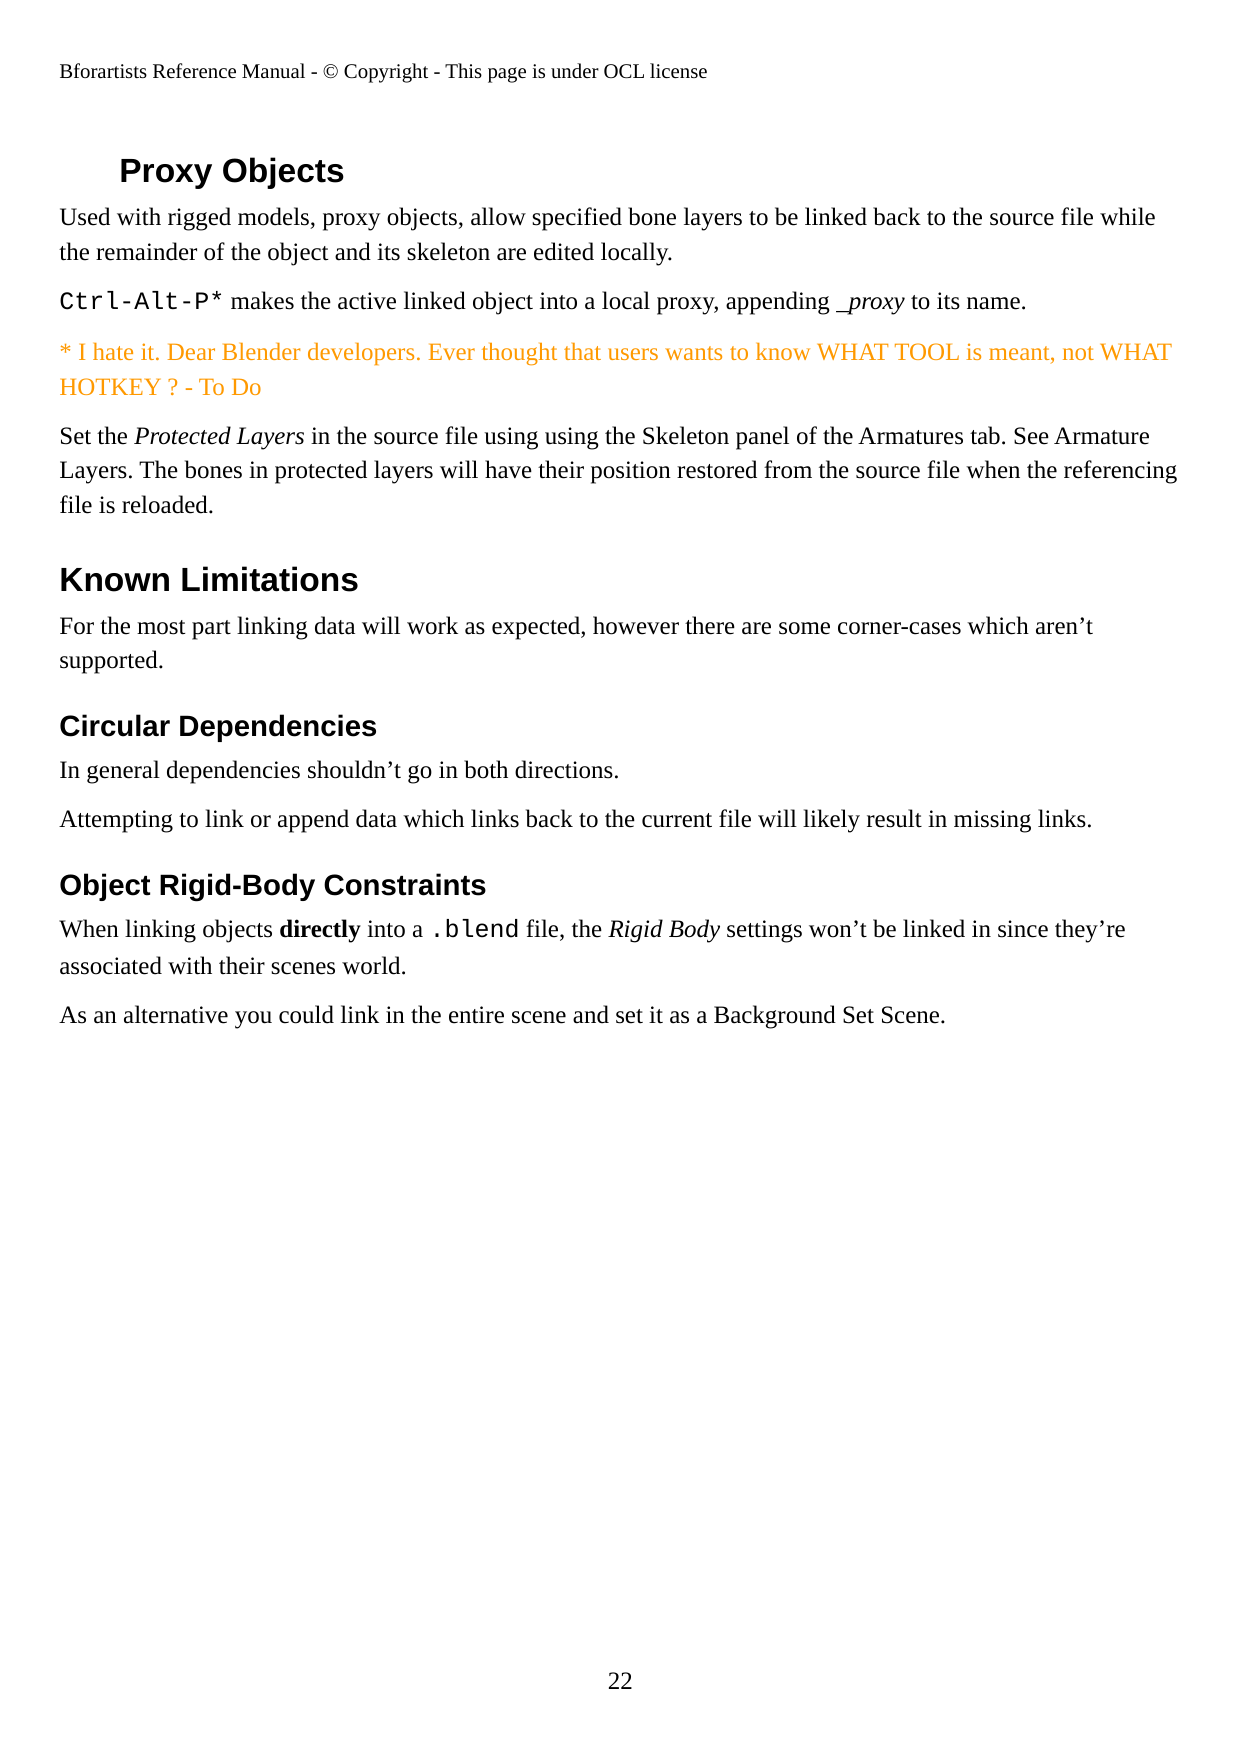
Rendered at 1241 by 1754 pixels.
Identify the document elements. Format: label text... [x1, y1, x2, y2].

subtitle Known Limitations [59, 560, 1181, 598]
text As an alternative you could link in the entire scene and set it as a Background Set Scene. [59, 1000, 1181, 1029]
text Attempting to link or append data which links back to the current file will likely result in missing links. [59, 804, 1181, 833]
subtitle Proxy Objects [59, 113, 1181, 190]
text * I hate it. Dear Blender developers. Ever thought that users wants to know WHAT TOOL is meant, not WHAT HOTKEY ? - To Do [59, 337, 1181, 401]
subtitle Circular Dependencies [59, 709, 1181, 743]
text For the most part linking data will work as expected, however there are some corner-cases which aren’t supported. [59, 611, 1181, 674]
text Used with rigged models, proxy objects, allow specified bone layers to be linked back to the source file while the remainder of the object and its skeleton are edited locally. [59, 202, 1181, 266]
text Ctrl-Alt-P* makes the active linked object into a local proxy, appending _proxy to its name. [59, 286, 1181, 317]
subtitle Object Rigid-Body Constraints [59, 868, 1181, 902]
text When linking objects directly into a .blend file, the Rigid Body settings won’t be linked in since they’re associated with their scenes world. [59, 914, 1181, 980]
text Set the Protected Layers in the source file using using the Skeleton panel of the Armatures tab. See Armature Layers. The bones in protected layers will have their position restored from the source file when the referencing file is reloaded. [59, 421, 1181, 519]
text In general dependencies shouldn’t go in both directions. [59, 755, 1181, 784]
